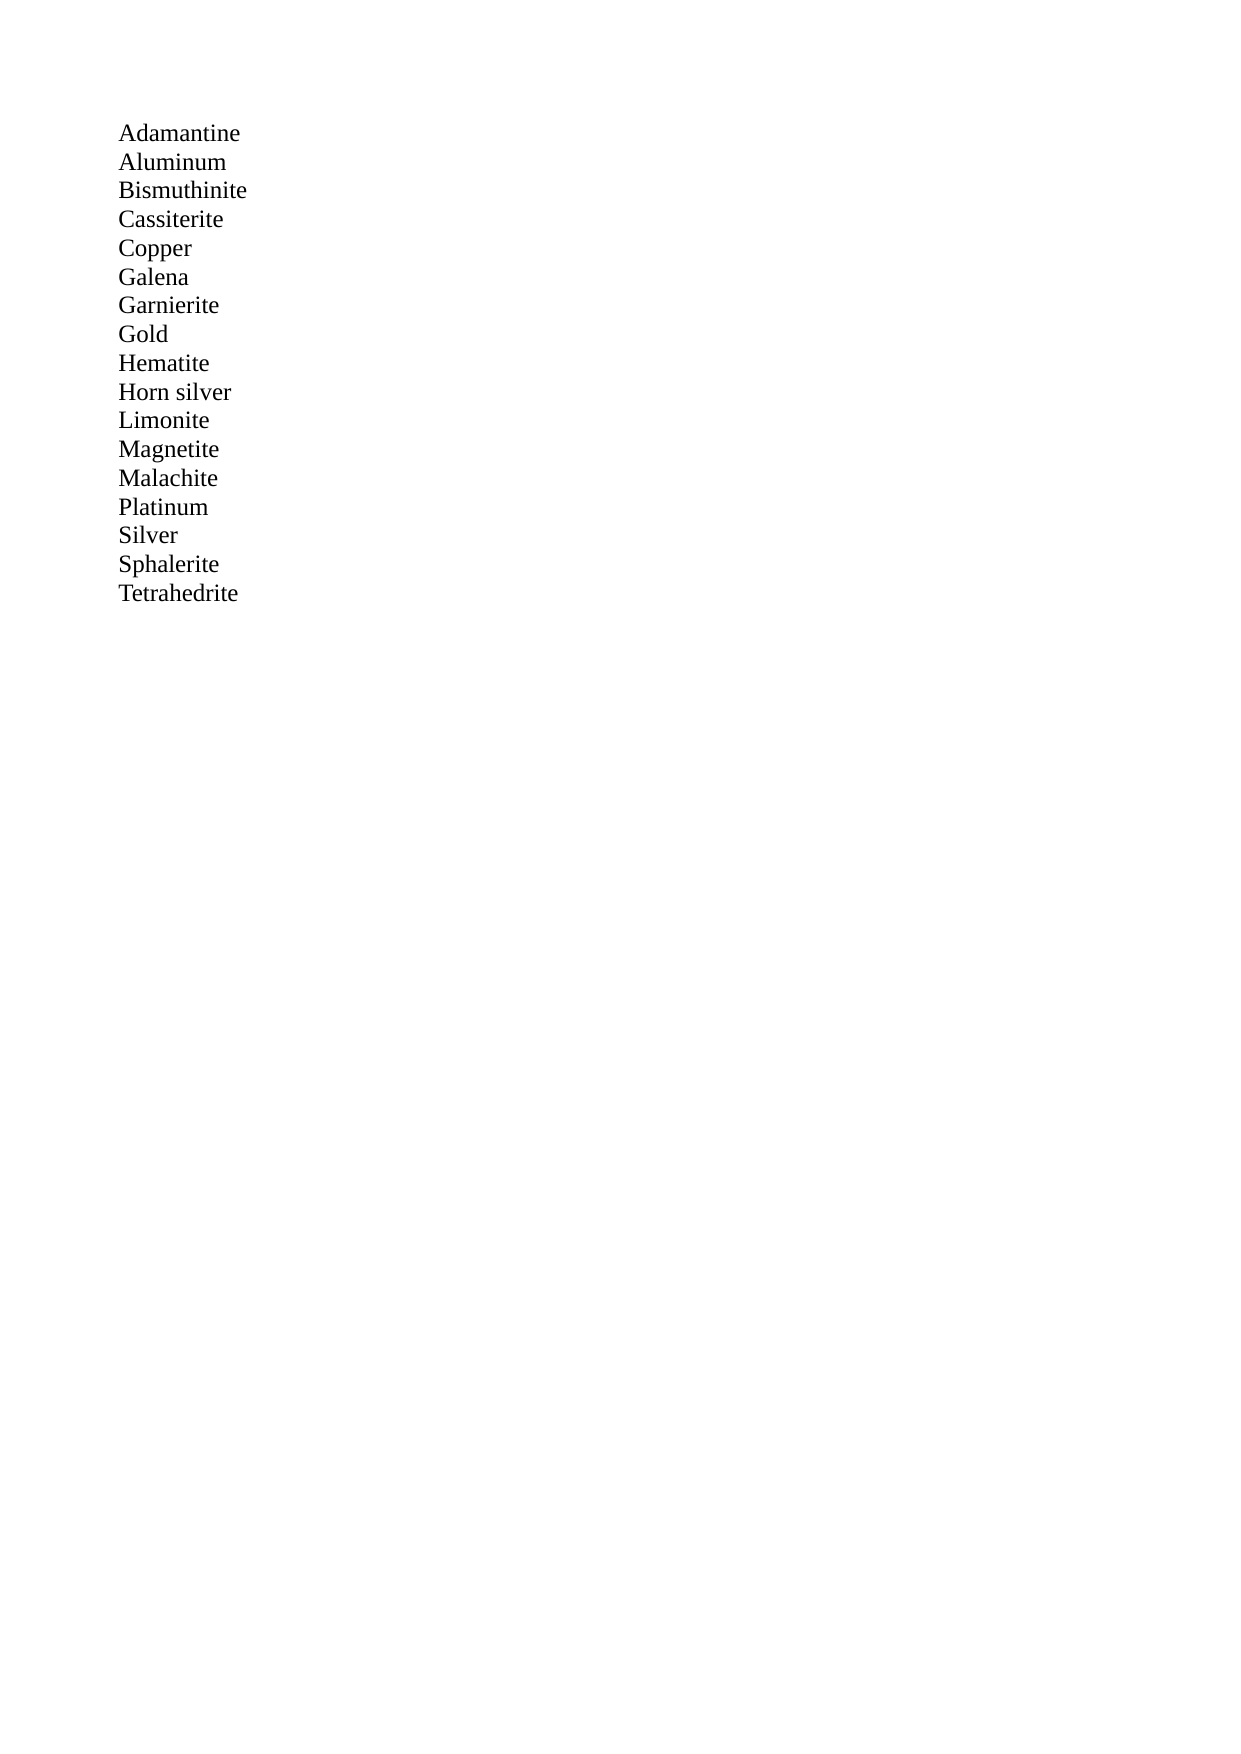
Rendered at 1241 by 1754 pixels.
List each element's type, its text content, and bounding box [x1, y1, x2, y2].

text Adamantine [118, 118, 1122, 147]
text Silver [118, 521, 1122, 549]
text Magnetite [118, 434, 1122, 463]
text Platinum [118, 492, 1122, 521]
text Aluminum [118, 147, 1122, 176]
text Hematite [118, 348, 1122, 377]
text Bismuthinite [118, 176, 1122, 204]
text Galena [118, 262, 1122, 291]
text Cassiterite [118, 204, 1122, 233]
text Tetrahedrite [118, 578, 1122, 607]
text Limonite [118, 406, 1122, 434]
text Copper [118, 233, 1122, 262]
text Horn silver [118, 377, 1122, 406]
text Gold [118, 319, 1122, 348]
text Garnierite [118, 291, 1122, 319]
text Sphalerite [118, 549, 1122, 578]
text Malachite [118, 463, 1122, 492]
